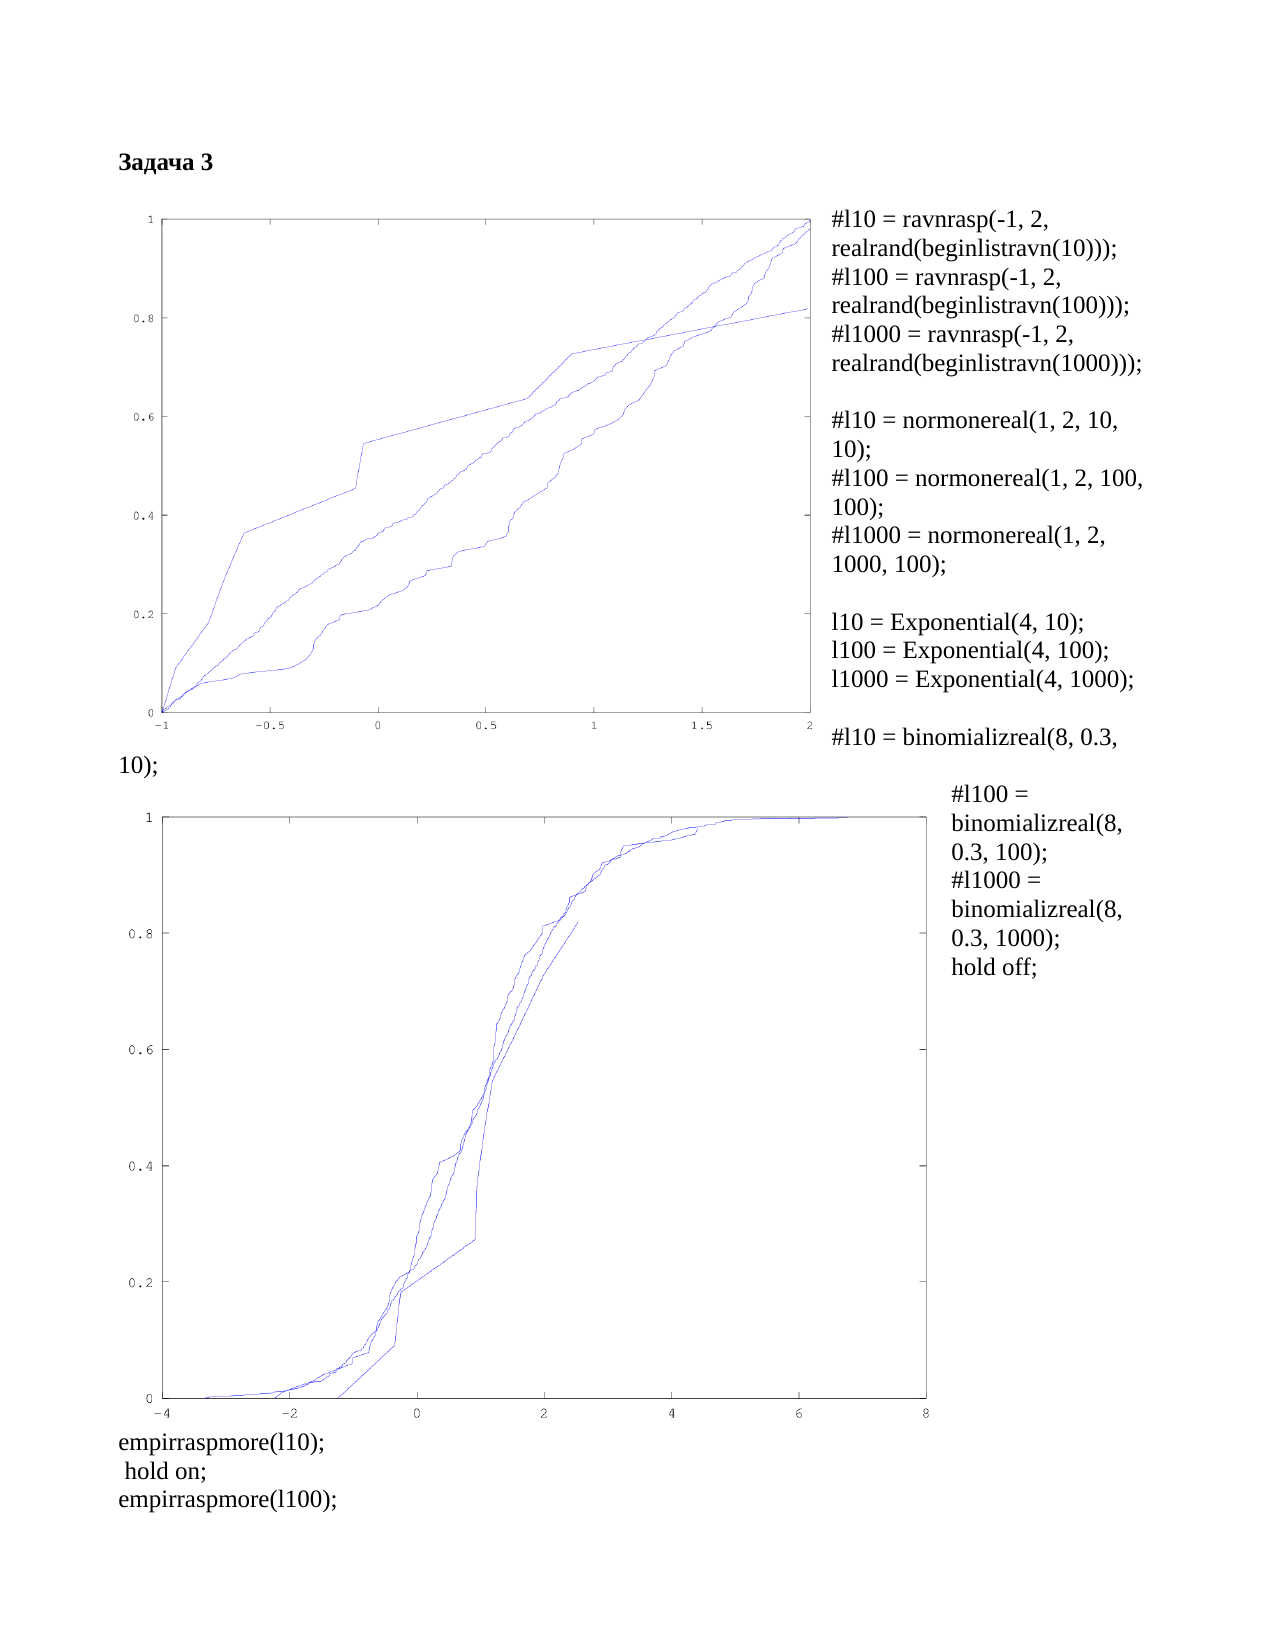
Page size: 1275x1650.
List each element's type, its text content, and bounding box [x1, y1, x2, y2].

text #l1000 = normonereal(1, 2, 1000, 100); [832, 521, 1157, 578]
text #l100 = ravnrasp(-1, 2, realrand(beginlistravn(100))); [832, 262, 1157, 319]
text #l10 = normonereal(1, 2, 10, 10); [832, 406, 1157, 463]
text l10 = Exponential(4, 10); [832, 607, 1157, 636]
text hold off; [952, 952, 1157, 981]
text #l1000 = binomializreal(8, 0.3, 1000); [952, 866, 1157, 952]
text empirraspmore(l10); [118, 981, 1157, 1456]
text Задача 3 [118, 147, 1157, 176]
text l100 = Exponential(4, 100); [832, 636, 1157, 664]
text hold on; [118, 1456, 1157, 1484]
text #l10 = binomializreal(8, 0.3, 10); [118, 722, 1157, 779]
text empirraspmore(l100); [118, 1484, 1157, 1513]
picture [121, 204, 832, 737]
text #l100 = normonereal(1, 2, 100, 100); [832, 463, 1157, 521]
text #l100 = binomializreal(8, 0.3, 100); [118, 779, 1157, 866]
picture [114, 799, 952, 1427]
text #l1000 = ravnrasp(-1, 2, realrand(beginlistravn(1000))); [832, 319, 1157, 377]
text #l10 = ravnrasp(-1, 2, realrand(beginlistravn(10))); [832, 204, 1157, 262]
text l1000 = Exponential(4, 1000); [832, 664, 1157, 693]
